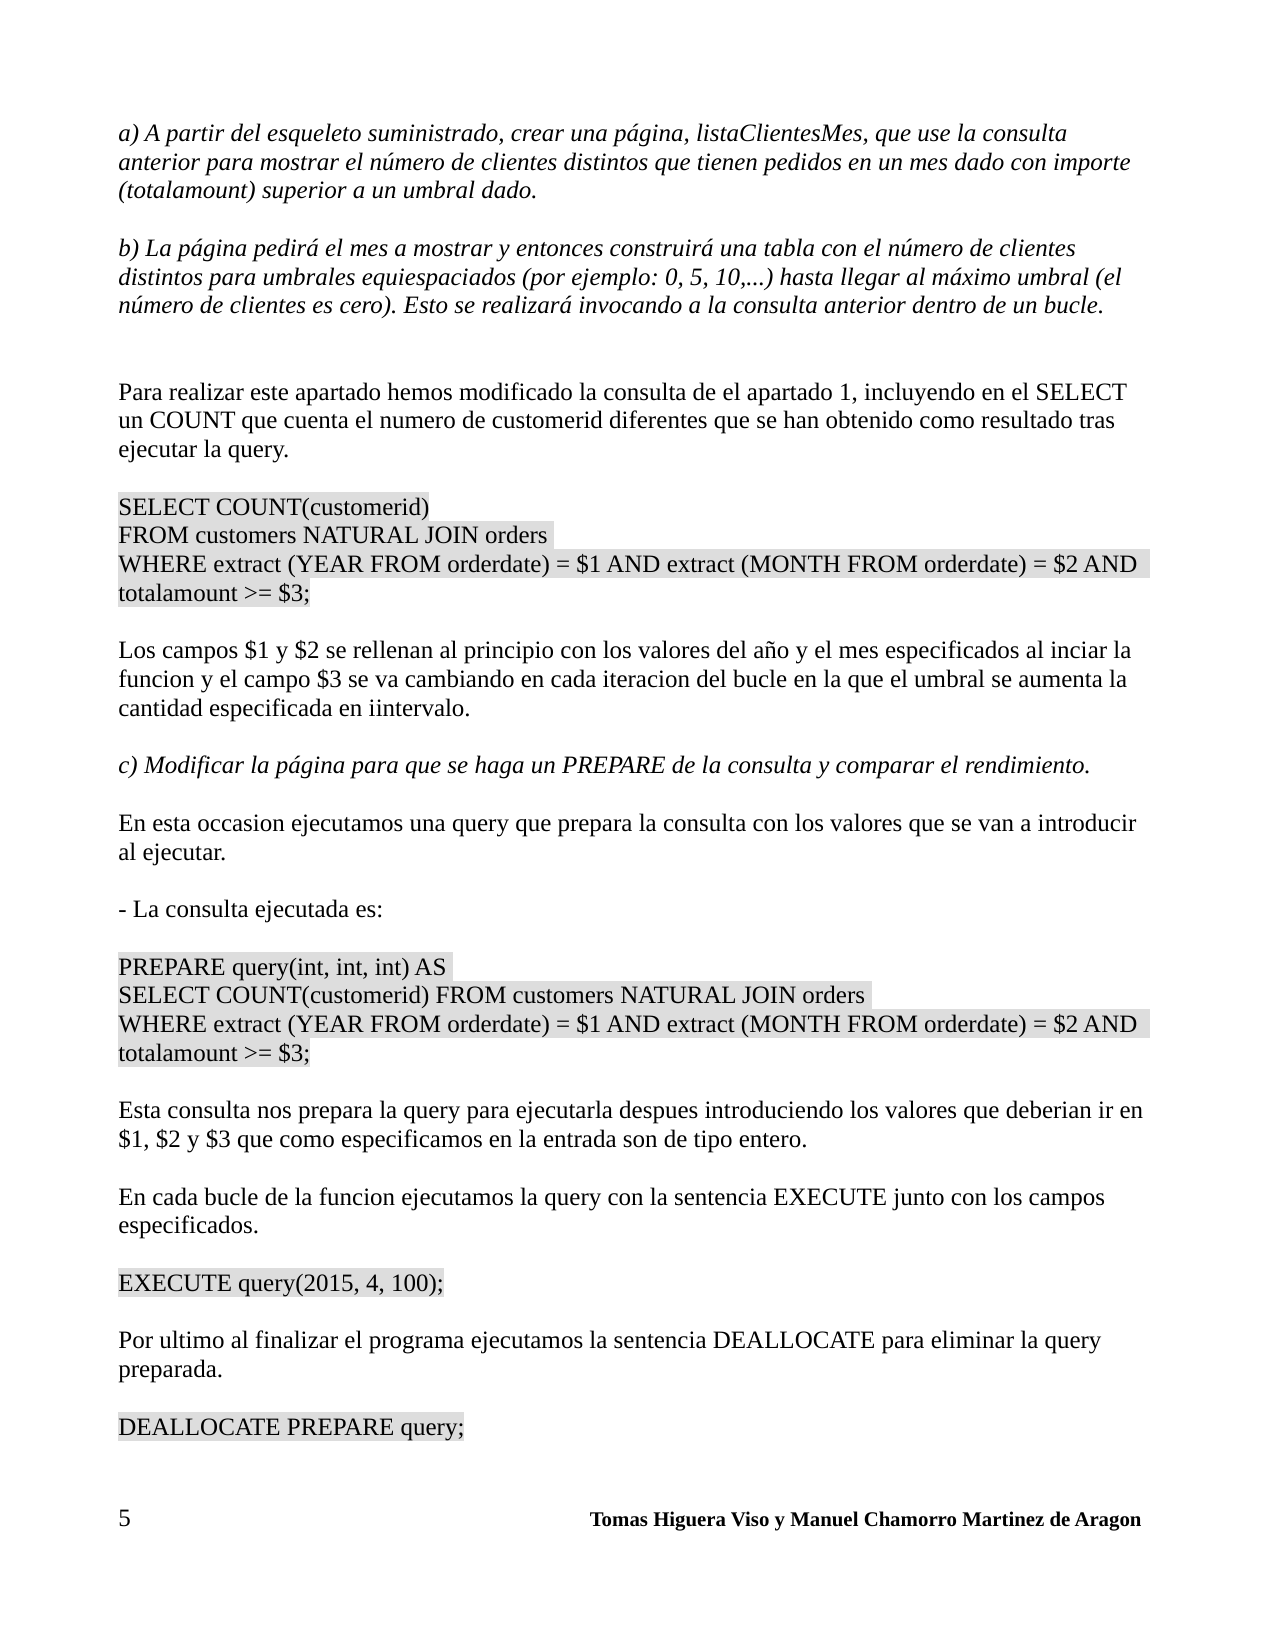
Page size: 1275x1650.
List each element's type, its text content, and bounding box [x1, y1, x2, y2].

text DEALLOCATE PREPARE query; [118, 1412, 1157, 1441]
text Los campos $1 y $2 se rellenan al principio con los valores del año y el mes especificados al inciar la funcion y el campo $3 se va cambiando en cada iteracion del bucle en la que el umbral se aumenta la cantidad especificada en iintervalo. [118, 636, 1157, 722]
text Por ultimo al finalizar el programa ejecutamos la sentencia DEALLOCATE para eliminar la query preparada. [118, 1326, 1157, 1383]
text Para realizar este apartado hemos modificado la consulta de el apartado 1, incluyendo en el SELECT un COUNT que cuenta el numero de customerid diferentes que se han obtenido como resultado tras ejecutar la query. [118, 377, 1157, 463]
text a) A partir del esqueleto suministrado, crear una página, listaClientesMes, que use la consulta anterior para mostrar el número de clientes distintos que tienen pedidos en un mes dado con importe (totalamount) superior a un umbral dado. [118, 118, 1157, 204]
text PREPARE query(int, int, int) AS [118, 952, 1157, 981]
text c) Modificar la página para que se haga un PREPARE de la consulta y comparar el rendimiento. [118, 751, 1157, 779]
text FROM customers NATURAL JOIN orders [118, 521, 1157, 549]
text En cada bucle de la funcion ejecutamos la query con la sentencia EXECUTE junto con los campos especificados. [118, 1182, 1157, 1239]
text SELECT COUNT(customerid) FROM customers NATURAL JOIN orders [118, 981, 1157, 1009]
text Esta consulta nos prepara la query para ejecutarla despues introduciendo los valores que deberian ir en $1, $2 y $3 que como especificamos en la entrada son de tipo entero. [118, 1096, 1157, 1153]
text EXECUTE query(2015, 4, 100); [118, 1268, 1157, 1297]
text b) La página pedirá el mes a mostrar y entonces construirá una tabla con el número de clientes distintos para umbrales equiespaciados (por ejemplo: 0, 5, 10,...) hasta llegar al máximo umbral (el número de clientes es cero). Esto se realizará invocando a la consulta anterior dentro de un bucle. [118, 233, 1157, 319]
text En esta occasion ejecutamos una query que prepara la consulta con los valores que se van a introducir al ejecutar. [118, 808, 1157, 866]
text - La consulta ejecutada es: [118, 894, 1157, 923]
text WHERE extract (YEAR FROM orderdate) = $1 AND extract (MONTH FROM orderdate) = $2 AND totalamount >= $3; [118, 1009, 1157, 1067]
text WHERE extract (YEAR FROM orderdate) = $1 AND extract (MONTH FROM orderdate) = $2 AND totalamount >= $3; [118, 549, 1157, 607]
text SELECT COUNT(customerid) [118, 492, 1157, 521]
